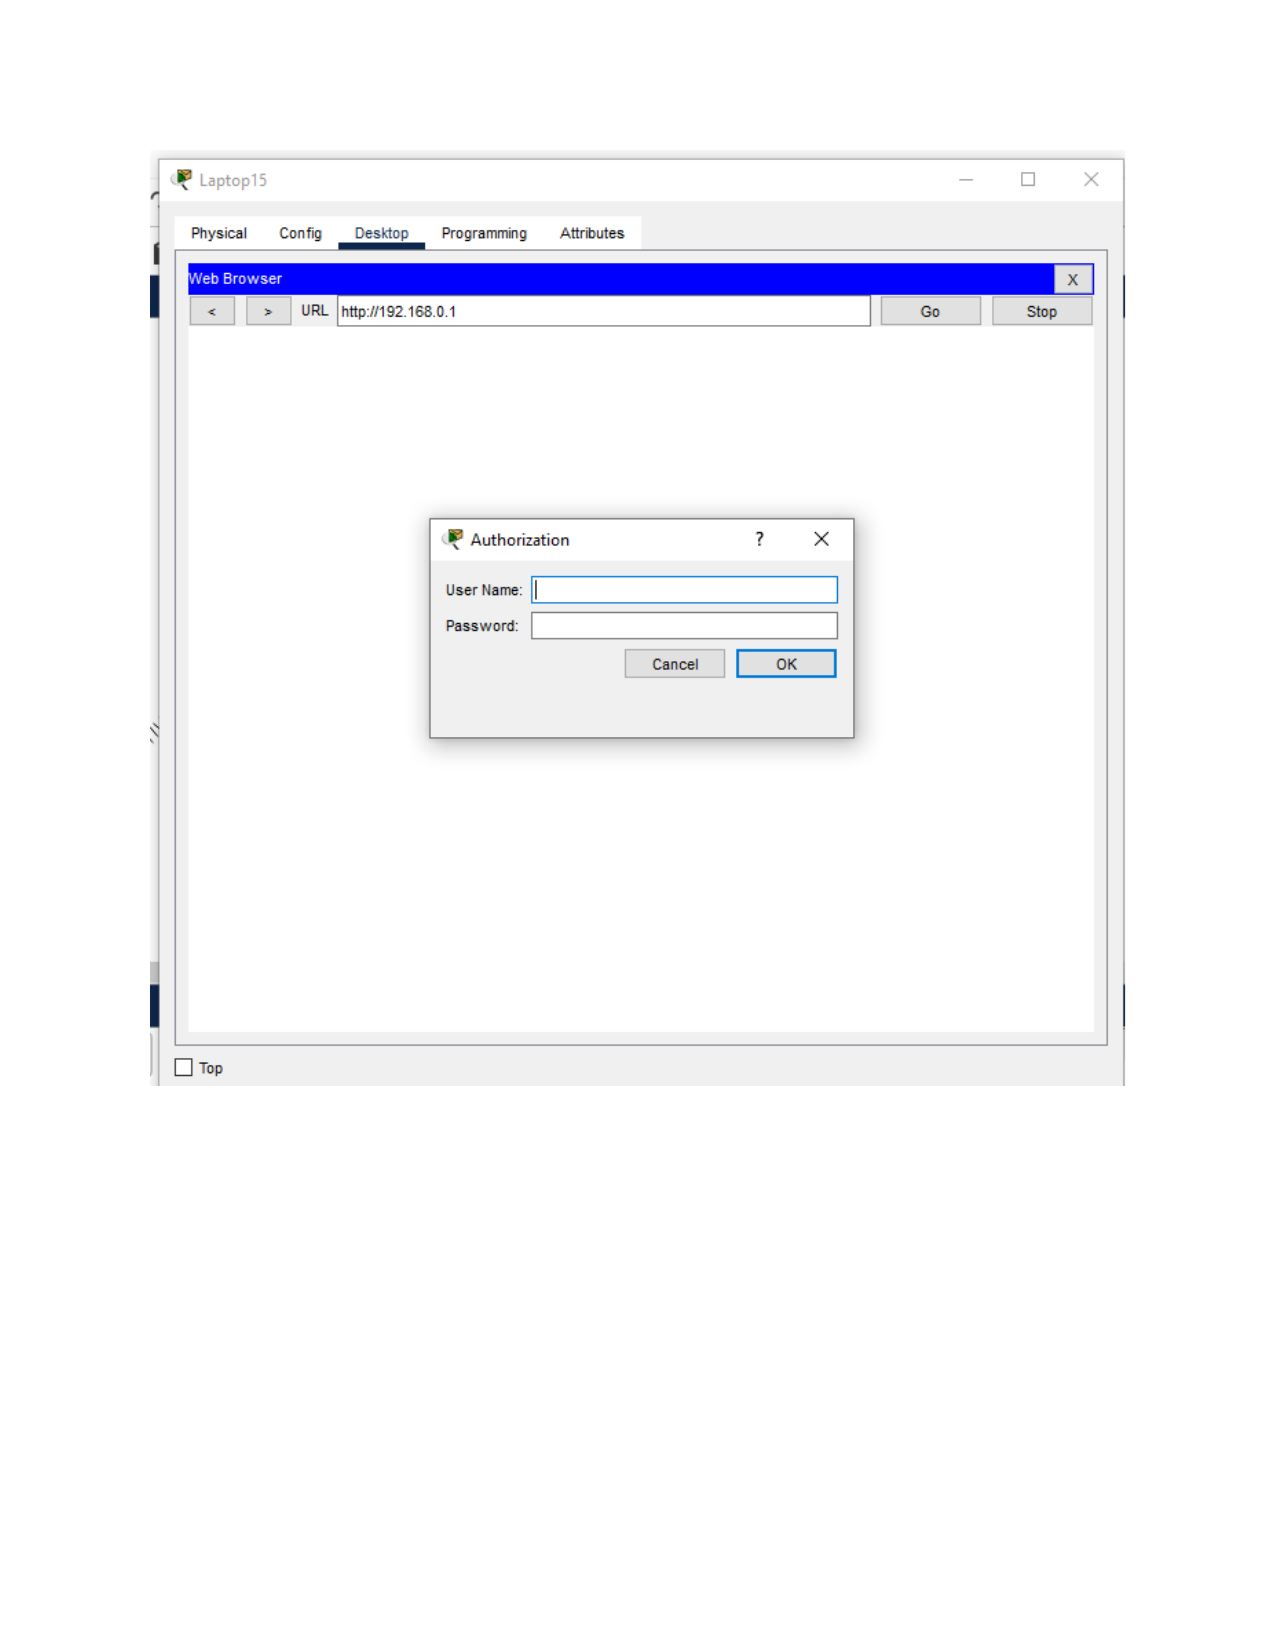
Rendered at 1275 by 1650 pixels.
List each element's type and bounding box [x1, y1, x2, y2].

picture [150, 150, 1125, 1086]
